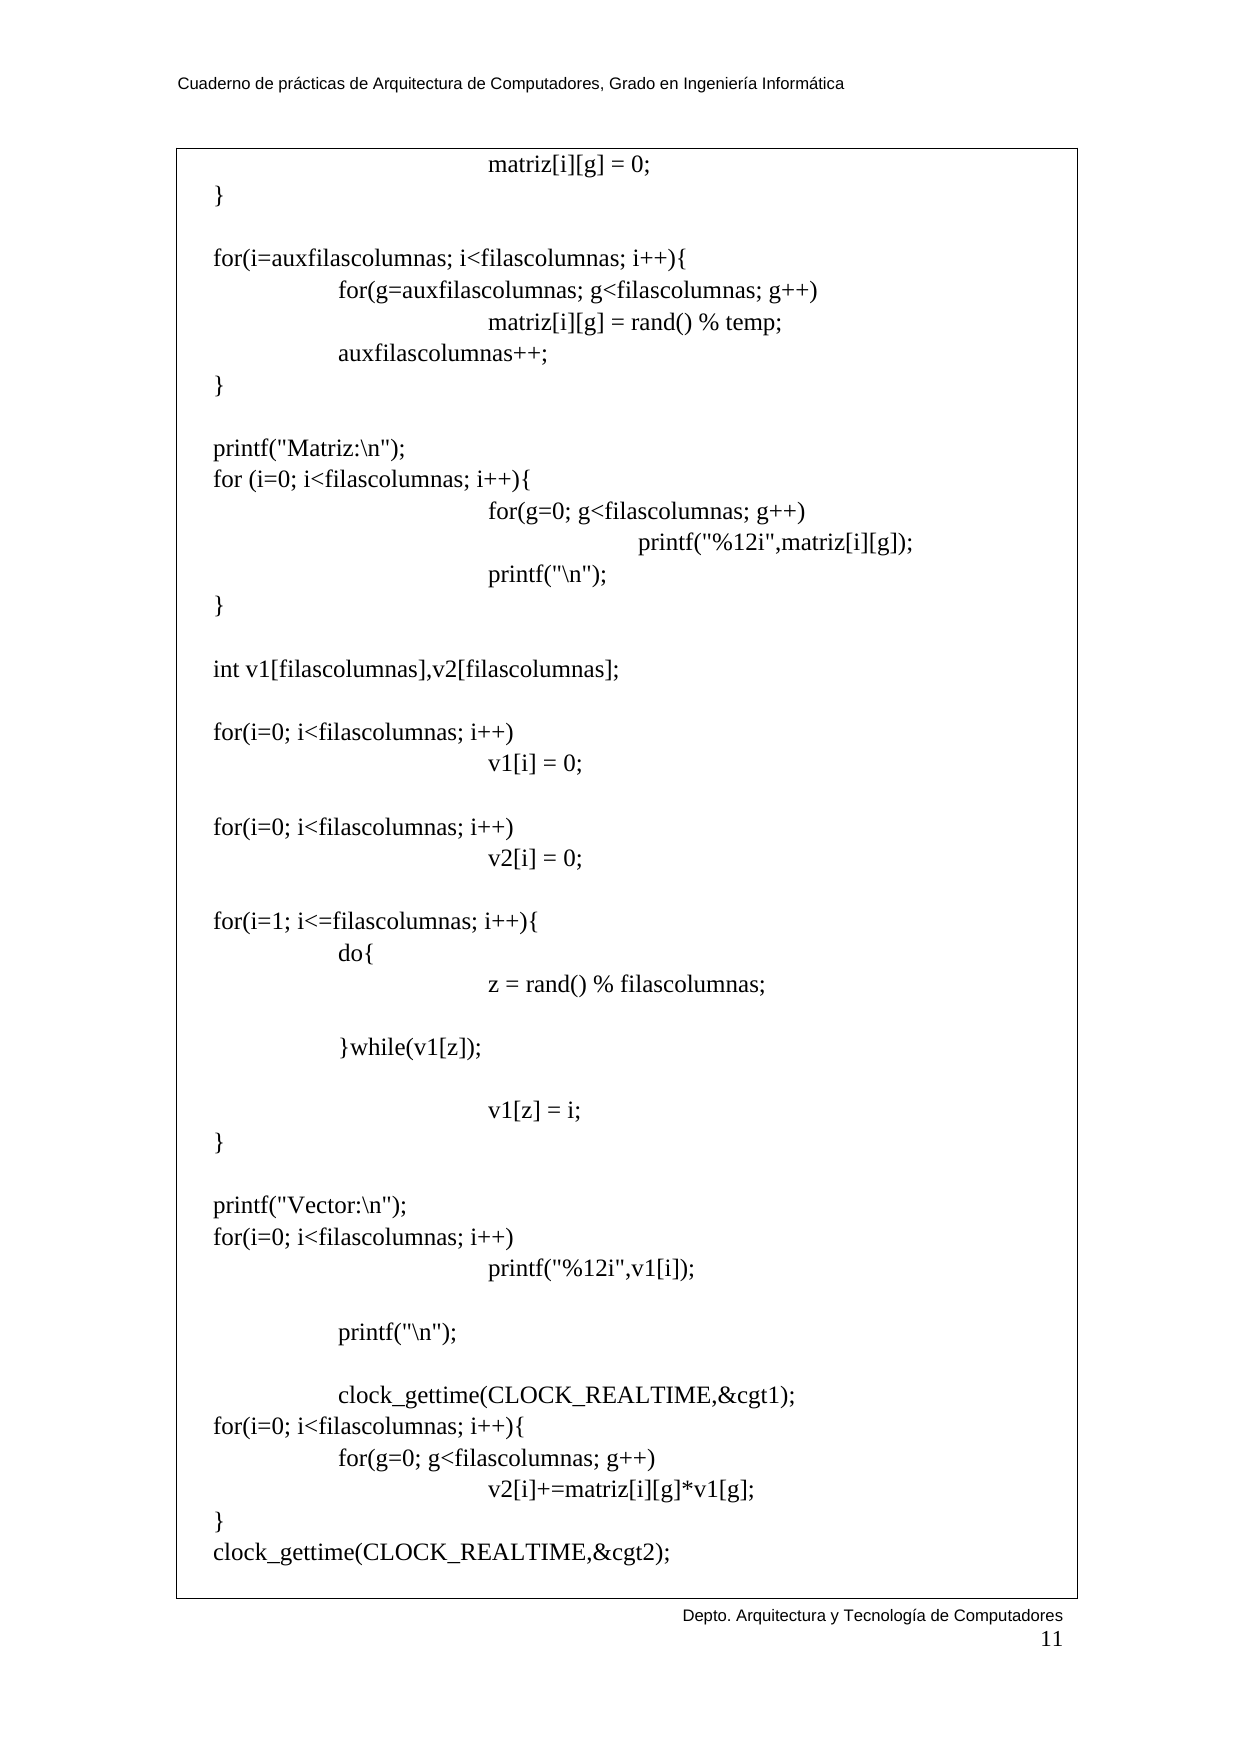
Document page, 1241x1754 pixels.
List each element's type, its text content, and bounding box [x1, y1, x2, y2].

table_header matriz[i][g] = 0; } for(i=auxfilascolumnas; i<filascolumnas; i++){ for(g=auxfilascolumnas; g<filascolumnas; g++) matriz[i][g] = rand() % temp; auxfilascolumnas++; } printf("Matriz:\n"); for (i=0; i<filascolumnas; i++){ for(g=0; g<filascolumnas; g++) printf("%12i",matriz[i][g]); printf("\n"); } int v1[filascolumnas],v2[filascolumnas]; for(i=0; i<filascolumnas; i++) v1[i] = 0; for(i=0; i<filascolumnas; i++) v2[i] = 0; for(i=1; i<=filascolumnas; i++){ do{ z = rand() % filascolumnas; }while(v1[z]); v1[z] = i; } printf("Vector:\n"); for(i=0; i<filascolumnas; i++) printf("%12i",v1[i]); printf("\n"); clock_gettime(CLOCK_REALTIME,&cgt1); for(i=0; i<filascolumnas; i++){ for(g=0; g<filascolumnas; g++) v2[i]+=matriz[i][g]*v1[g]; } clock_gettime(CLOCK_REALTIME,&cgt2); [177, 149, 1077, 1598]
